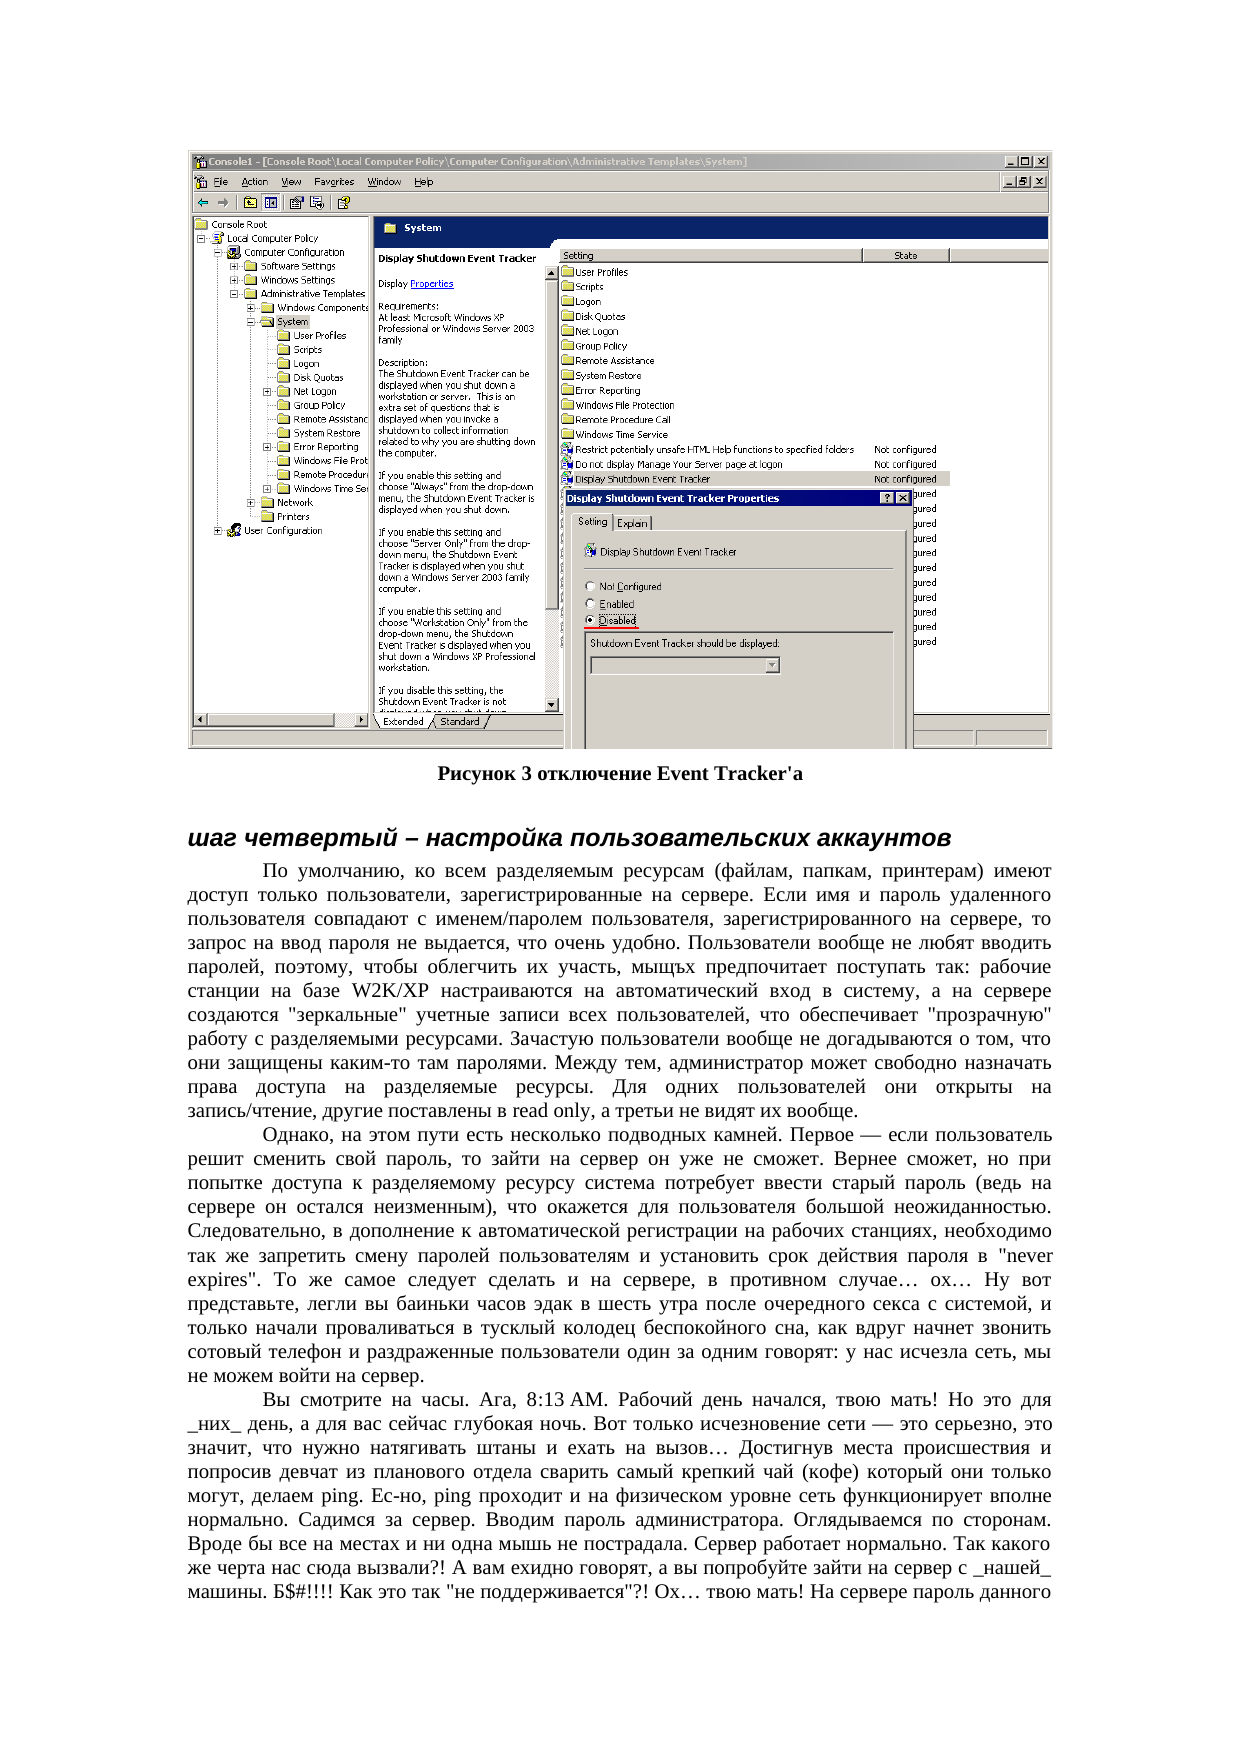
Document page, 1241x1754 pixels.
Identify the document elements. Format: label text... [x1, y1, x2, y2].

text Вы смотрите на часы. Ага, 8:13 AM. Рабочий день начался, твою мать! Но это для _них_ день, а для вас сейчас глубокая ночь. Вот только исчезновение сети — это серьезно, это значит, что нужно натягивать штаны и ехать на вызов… Достигнув места происшествия и попросив девчат из планового отдела сварить самый крепкий чай (кофе) который они только могут, делаем ping. Ес-но, ping проходит и на физическом уровне сеть функционирует вполне нормально. Садимся за сервер. Вводим пароль администратора. Оглядываемся по сторонам. Вроде бы все на местах и ни одна мышь не пострадала. Сервер работает нормально. Так какого же черта нас сюда вызвали?! А вам ехидно говорят, а вы попробуйте зайти на сервер с _нашей_ машины. Б$#!!!! Как это так "не поддерживается"?! Ох… твою мать! На сервере пароль данного [187, 1387, 1053, 1603]
text По умолчанию, ко всем разделяемым ресурсам (файлам, папкам, принтерам) имеют доступ только пользователи, зарегистрированные на сервере. Если имя и пароль удаленного пользователя совпадают с именем/паролем пользователя, зарегистрированного на сервере, то запрос на ввод пароля не выдается, что очень удобно. Пользователи вообще не любят вводить паролей, поэтому, чтобы облегчить их участь, мыщъх предпочитает поступать так: рабочие станции на базе W2K/XP настраиваются на автоматический вход в систему, а на сервере создаются "зеркальные" учетные записи всех пользователей, что обеспечивает "прозрачную" работу с разделяемыми ресурсами. Зачастую пользователи вообще не догадываются о том, что они защищены каким-то там паролями. Между тем, администратор может свободно назначать права доступа на разделяемые ресурсы. Для одних пользователей они открыты на запись/чтение, другие поставлены в read only, а третьи не видят их вообще. [187, 857, 1053, 1122]
text Рисунок 3 отключение Event Tracker'а [187, 761, 1053, 785]
text Однако, на этом пути есть несколько подводных камней. Первое — если пользователь решит сменить свой пароль, то зайти на сервер он уже не сможет. Вернее сможет, но при попытке доступа к разделяемому ресурсу система потребует ввести старый пароль (ведь на сервере он остался неизменным), что окажется для пользователя большой неожиданностью. Следовательно, в дополнение к автоматической регистрации на рабочих станциях, необходимо так же запретить смену паролей пользователям и установить срок действия пароля в "never expires". То же самое следует сделать и на сервере, в противном случае… ох… Ну вот представьте, легли вы баиньки часов эдак в шесть утра после очередного секса с системой, и только начали проваливаться в тусклый колодец беспокойного сна, как вдруг начнет звонить сотовый телефон и раздраженные пользователи один за одним говорят: у нас исчезла сеть, мы не можем войти на сервер. [187, 1122, 1053, 1387]
subtitle шаг четвертый – настройка пользовательских аккаунтов [187, 822, 1053, 851]
picture [188, 150, 1053, 749]
